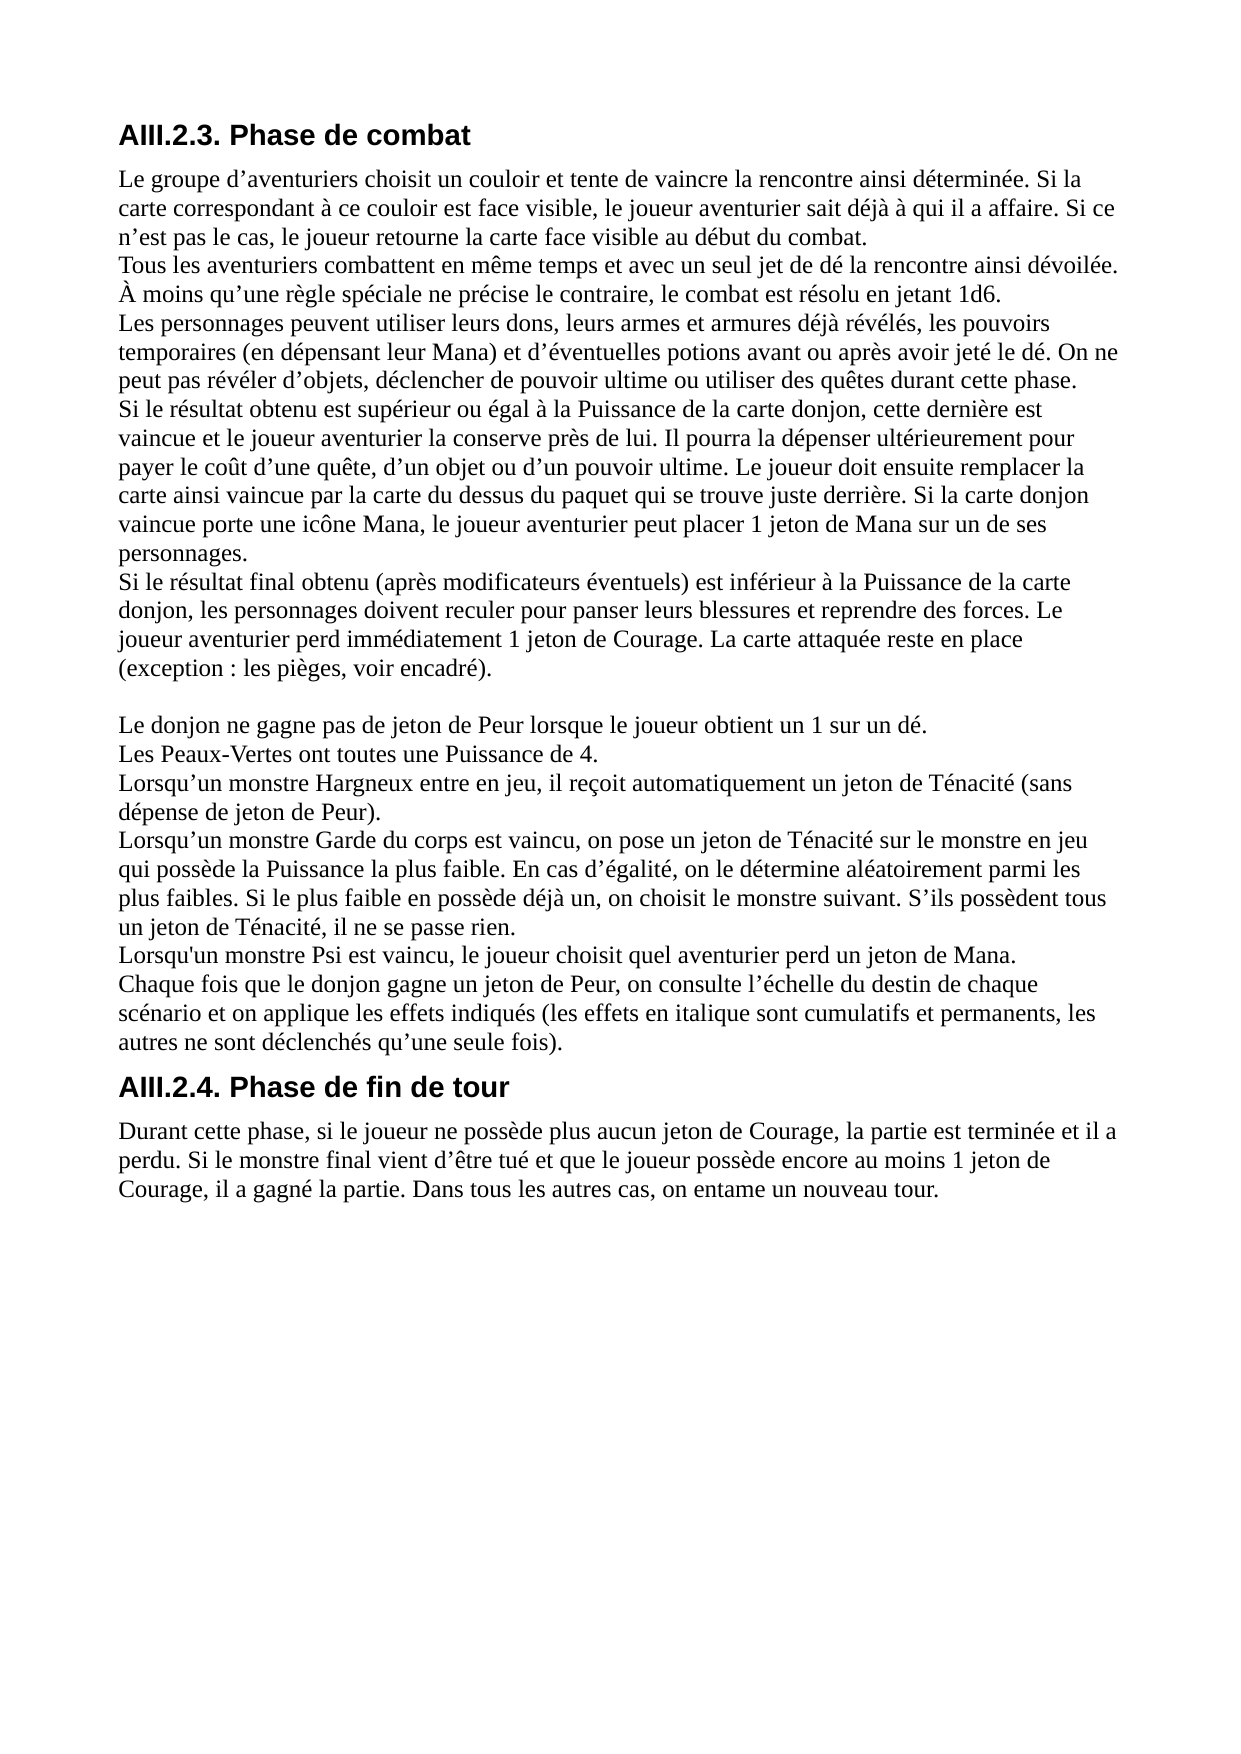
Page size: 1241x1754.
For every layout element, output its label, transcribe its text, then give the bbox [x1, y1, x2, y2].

text Les personnages peuvent utiliser leurs dons, leurs armes et armures déjà révélés, les pouvoirs temporaires (en dépensant leur Mana) et d’éventuelles potions avant ou après avoir jeté le dé. On ne peut pas révéler d’objets, déclencher de pouvoir ultime ou utiliser des quêtes durant cette phase. [118, 308, 1122, 394]
text Tous les aventuriers combattent en même temps et avec un seul jet de dé la rencontre ainsi dévoilée. À moins qu’une règle spéciale ne précise le contraire, le combat est résolu en jetant 1d6. [118, 251, 1122, 308]
subtitle AIII.2.3. Phase de combat [118, 118, 1122, 152]
text Si le résultat obtenu est supérieur ou égal à la Puissance de la carte donjon, cette dernière est vaincue et le joueur aventurier la conserve près de lui. Il pourra la dépenser ultérieurement pour payer le coût d’une quête, d’un objet ou d’un pouvoir ultime. Le joueur doit ensuite remplacer la carte ainsi vaincue par la carte du dessus du paquet qui se trouve juste derrière. Si la carte donjon vaincue porte une icône Mana, le joueur aventurier peut placer 1 jeton de Mana sur un de ses personnages. [118, 394, 1122, 567]
text Le groupe d’aventuriers choisit un couloir et tente de vaincre la rencontre ainsi déterminée. Si la carte correspondant à ce couloir est face visible, le joueur aventurier sait déjà à qui il a affaire. Si ce n’est pas le cas, le joueur retourne la carte face visible au début du combat. [118, 164, 1122, 251]
text Lorsqu’un monstre Garde du corps est vaincu, on pose un jeton de Ténacité sur le monstre en jeu qui possède la Puissance la plus faible. En cas d’égalité, on le détermine aléatoirement parmi les plus faibles. Si le plus faible en possède déjà un, on choisit le monstre suivant. S’ils possèdent tous un jeton de Ténacité, il ne se passe rien. [118, 826, 1122, 941]
text Le donjon ne gagne pas de jeton de Peur lorsque le joueur obtient un 1 sur un dé. [118, 711, 1122, 739]
subtitle AIII.2.4. Phase de fin de tour [118, 1070, 1122, 1104]
text Si le résultat final obtenu (après modificateurs éventuels) est inférieur à la Puissance de la carte donjon, les personnages doivent reculer pour panser leurs blessures et reprendre des forces. Le joueur aventurier perd immédiatement 1 jeton de Courage. La carte attaquée reste en place (exception : les pièges, voir encadré). [118, 567, 1122, 682]
text Durant cette phase, si le joueur ne possède plus aucun jeton de Courage, la partie est terminée et il a perdu. Si le monstre final vient d’être tué et que le joueur possède encore au moins 1 jeton de Courage, il a gagné la partie. Dans tous les autres cas, on entame un nouveau tour. [118, 1116, 1122, 1203]
text Lorsqu'un monstre Psi est vaincu, le joueur choisit quel aventurier perd un jeton de Mana. [118, 941, 1122, 969]
text Chaque fois que le donjon gagne un jeton de Peur, on consulte l’échelle du destin de chaque scénario et on applique les effets indiqués (les effets en italique sont cumulatifs et permanents, les autres ne sont déclenchés qu’une seule fois). [118, 969, 1122, 1056]
text Lorsqu’un monstre Hargneux entre en jeu, il reçoit automatiquement un jeton de Ténacité (sans dépense de jeton de Peur). [118, 768, 1122, 826]
text Les Peaux-Vertes ont toutes une Puissance de 4. [118, 739, 1122, 768]
